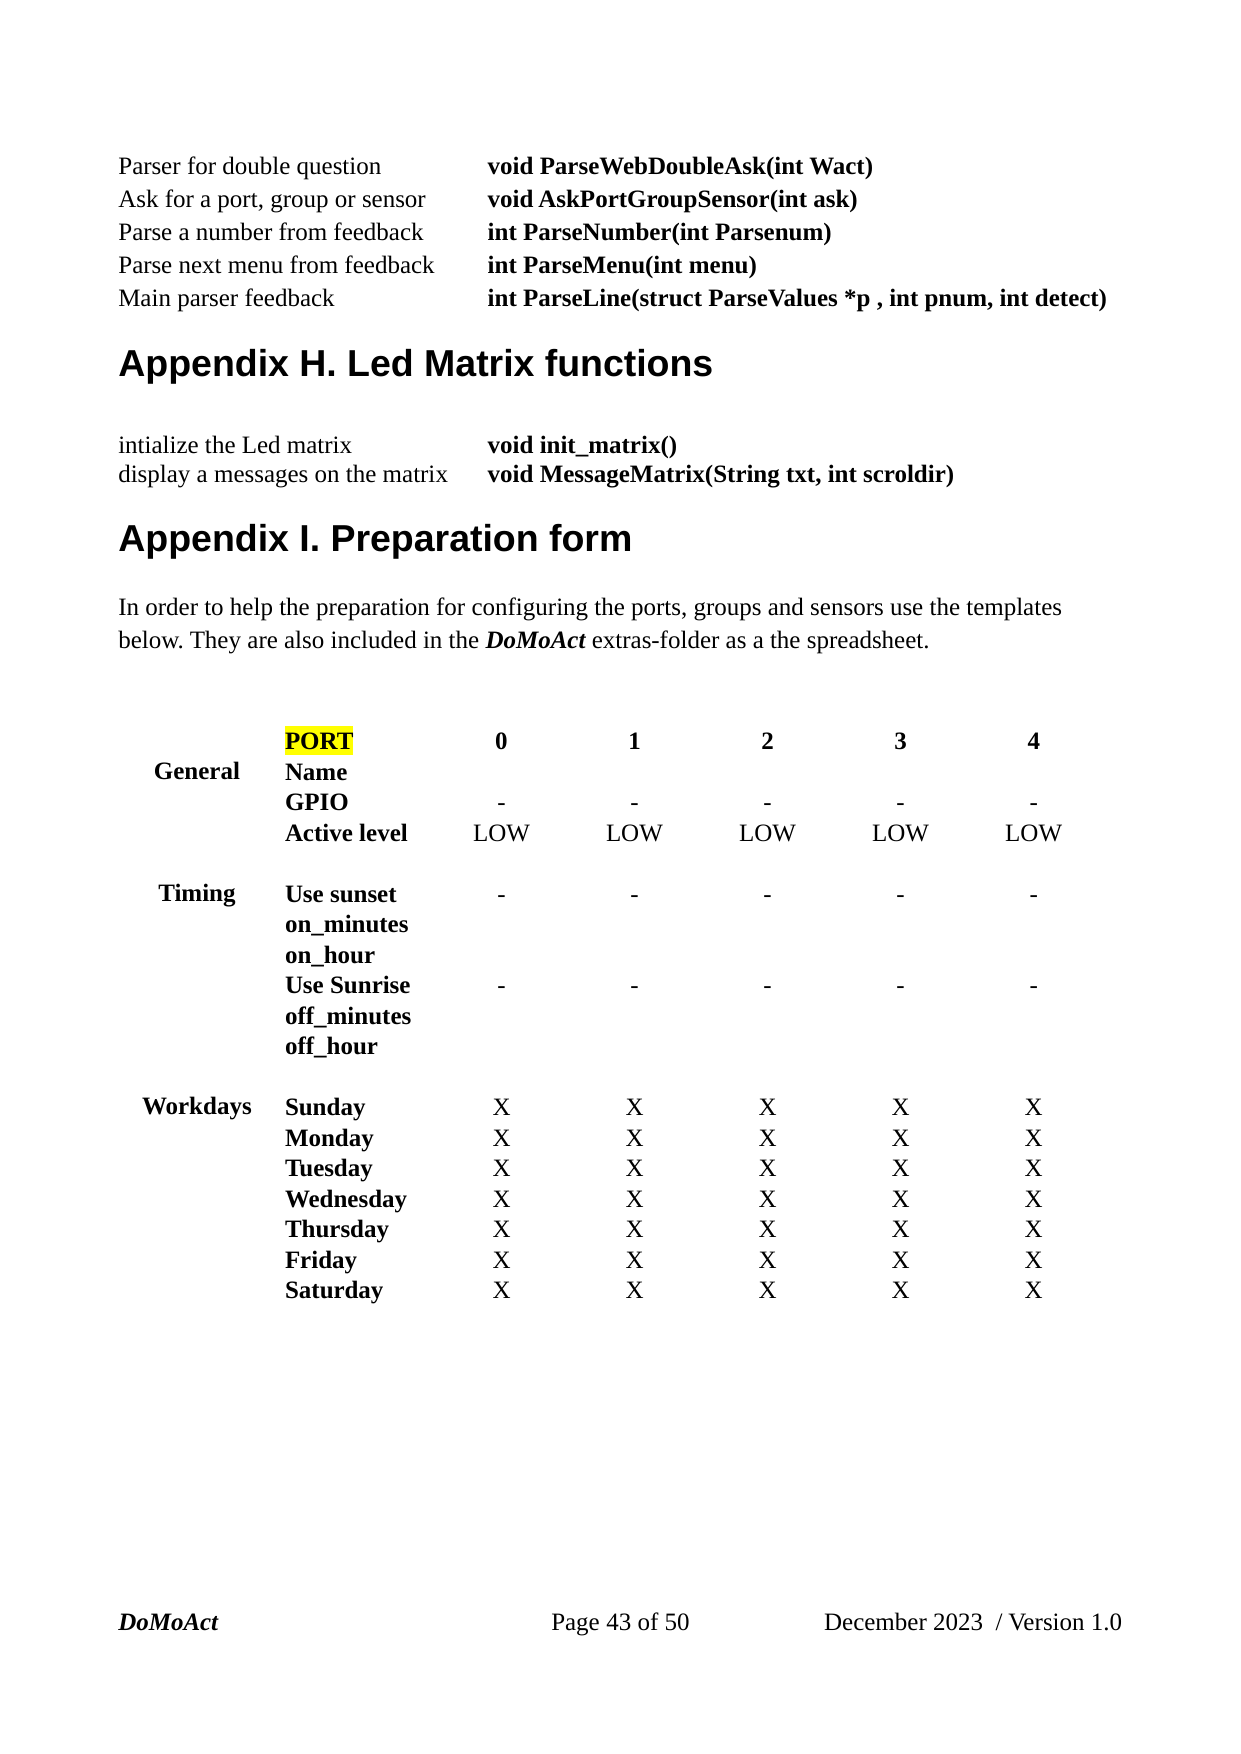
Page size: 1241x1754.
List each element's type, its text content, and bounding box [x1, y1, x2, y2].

table_cell X [568, 1121, 701, 1152]
table_cell [435, 908, 568, 938]
table_cell [568, 908, 701, 938]
table_cell - [701, 785, 834, 816]
text Parse next menu from feedback int ParseMenu(int menu) [118, 250, 1122, 279]
table_cell X [967, 1091, 1100, 1121]
table_cell [112, 816, 282, 846]
text Main parser feedback int ParseLine(struct ParseValues *p , int pnum, int detect) [118, 283, 1122, 312]
table_cell X [967, 1274, 1100, 1304]
table_cell [967, 938, 1100, 968]
table_header 0 [435, 724, 568, 755]
table_cell [834, 999, 967, 1029]
table_cell Friday [282, 1243, 435, 1274]
table_cell X [568, 1152, 701, 1182]
table_header [112, 724, 282, 755]
table_header 2 [701, 724, 834, 755]
table_cell on_hour [282, 938, 435, 968]
table_cell [834, 1030, 967, 1060]
table_cell [282, 1060, 435, 1091]
text In order to help the preparation for configuring the ports, groups and sensors use the templates below. They are also included in the DoMoAct extras-folder as a the spreadsheet. [118, 592, 1122, 654]
table_cell X [435, 1213, 568, 1243]
table_cell [701, 1060, 834, 1091]
table_cell Wednesday [282, 1182, 435, 1213]
table_cell - [701, 877, 834, 907]
table_cell - [568, 877, 701, 907]
table_cell - [834, 785, 967, 816]
table_cell [701, 846, 834, 877]
table_cell [568, 846, 701, 877]
table_cell [834, 908, 967, 938]
table_cell [967, 908, 1100, 938]
table_cell [435, 755, 568, 785]
table_cell X [834, 1213, 967, 1243]
table_cell [967, 755, 1100, 785]
table_cell Use sunset [282, 877, 435, 907]
table_cell [435, 999, 568, 1029]
table_cell [967, 1060, 1100, 1091]
table_cell X [967, 1213, 1100, 1243]
table_cell [112, 846, 282, 877]
table_cell Saturday [282, 1274, 435, 1304]
table_cell [112, 938, 282, 968]
table_cell X [701, 1274, 834, 1304]
table_cell [834, 755, 967, 785]
table_cell X [701, 1243, 834, 1274]
table_cell X [967, 1121, 1100, 1152]
table_cell X [435, 1243, 568, 1274]
table_cell [282, 846, 435, 877]
table_cell Active level [282, 816, 435, 846]
table_cell [967, 999, 1100, 1029]
table_cell Sunday [282, 1091, 435, 1121]
table_cell [834, 938, 967, 968]
table_cell X [834, 1091, 967, 1121]
text Ask for a port, group or sensor void AskPortGroupSensor(int ask) [118, 184, 1122, 213]
table_cell X [967, 1152, 1100, 1182]
table_cell - [568, 969, 701, 999]
table_cell - [967, 877, 1100, 907]
table_cell [112, 999, 282, 1029]
table_cell LOW [568, 816, 701, 846]
table_cell Name [282, 755, 435, 785]
table_cell X [435, 1091, 568, 1121]
table_cell X [834, 1121, 967, 1152]
table_cell X [568, 1091, 701, 1121]
table_cell - [967, 969, 1100, 999]
table_cell [112, 969, 282, 999]
table_cell X [834, 1182, 967, 1213]
table_cell - [967, 785, 1100, 816]
table_cell X [834, 1243, 967, 1274]
table_cell [568, 999, 701, 1029]
table_cell X [834, 1152, 967, 1182]
table_cell X [967, 1182, 1100, 1213]
table_cell [701, 938, 834, 968]
table_cell X [568, 1274, 701, 1304]
table_cell [112, 1274, 282, 1304]
table_cell LOW [701, 816, 834, 846]
table_cell Workdays [112, 1091, 282, 1121]
table_cell LOW [834, 816, 967, 846]
table_cell [834, 846, 967, 877]
table_cell [112, 1243, 282, 1274]
table_cell LOW [967, 816, 1100, 846]
table_cell - [834, 877, 967, 907]
table_cell - [701, 969, 834, 999]
table_cell [112, 1060, 282, 1091]
table_cell Tuesday [282, 1152, 435, 1182]
table_cell X [568, 1243, 701, 1274]
table_cell - [435, 969, 568, 999]
table_cell [112, 1152, 282, 1182]
table_cell off_minutes [282, 999, 435, 1029]
text display a messages on the matrix void MessageMatrix(String txt, int scroldir) [118, 459, 1122, 487]
table_header PORT [282, 724, 435, 755]
table_cell [568, 1060, 701, 1091]
table_cell X [701, 1182, 834, 1213]
table_cell [435, 1060, 568, 1091]
table_cell General [112, 755, 282, 785]
table_cell X [435, 1152, 568, 1182]
table_cell Timing [112, 877, 282, 907]
text Parser for double question void ParseWebDoubleAsk(int Wact) [118, 151, 1122, 180]
table_cell [701, 1030, 834, 1060]
text intialize the Led matrix void init_matrix() [118, 430, 1122, 459]
table_cell [701, 755, 834, 785]
table_cell X [834, 1274, 967, 1304]
table_cell X [435, 1121, 568, 1152]
table_cell X [435, 1182, 568, 1213]
table_cell X [435, 1274, 568, 1304]
table_cell [568, 755, 701, 785]
table_cell LOW [435, 816, 568, 846]
table_cell [967, 846, 1100, 877]
table_cell Use Sunrise [282, 969, 435, 999]
subtitle Appendix I. Preparation form [118, 516, 1122, 559]
table_cell Monday [282, 1121, 435, 1152]
table_header 1 [568, 724, 701, 755]
table_cell [435, 1030, 568, 1060]
text Parse a number from feedback int ParseNumber(int Parsenum) [118, 217, 1122, 246]
table_cell [701, 999, 834, 1029]
table_cell [112, 1121, 282, 1152]
table_cell [701, 908, 834, 938]
table_cell [112, 1030, 282, 1060]
table_cell - [435, 785, 568, 816]
table_cell off_hour [282, 1030, 435, 1060]
table_header 3 [834, 724, 967, 755]
table_cell on_minutes [282, 908, 435, 938]
table_header 4 [967, 724, 1100, 755]
subtitle Appendix H. Led Matrix functions [118, 341, 1122, 384]
table_cell X [701, 1091, 834, 1121]
table_cell GPIO [282, 785, 435, 816]
table_cell [568, 1030, 701, 1060]
table_cell [834, 1060, 967, 1091]
table_cell X [967, 1243, 1100, 1274]
table_cell X [701, 1121, 834, 1152]
table_cell Thursday [282, 1213, 435, 1243]
table_cell X [701, 1213, 834, 1243]
table_cell X [701, 1152, 834, 1182]
table_cell [112, 1182, 282, 1213]
table_cell - [568, 785, 701, 816]
table_cell [435, 938, 568, 968]
table_cell [112, 785, 282, 816]
table_cell X [568, 1213, 701, 1243]
table_cell X [568, 1182, 701, 1213]
table_cell - [435, 877, 568, 907]
table_cell [112, 1213, 282, 1243]
table_cell [967, 1030, 1100, 1060]
table_cell [112, 908, 282, 938]
table_cell [435, 846, 568, 877]
table_cell [568, 938, 701, 968]
table_cell - [834, 969, 967, 999]
